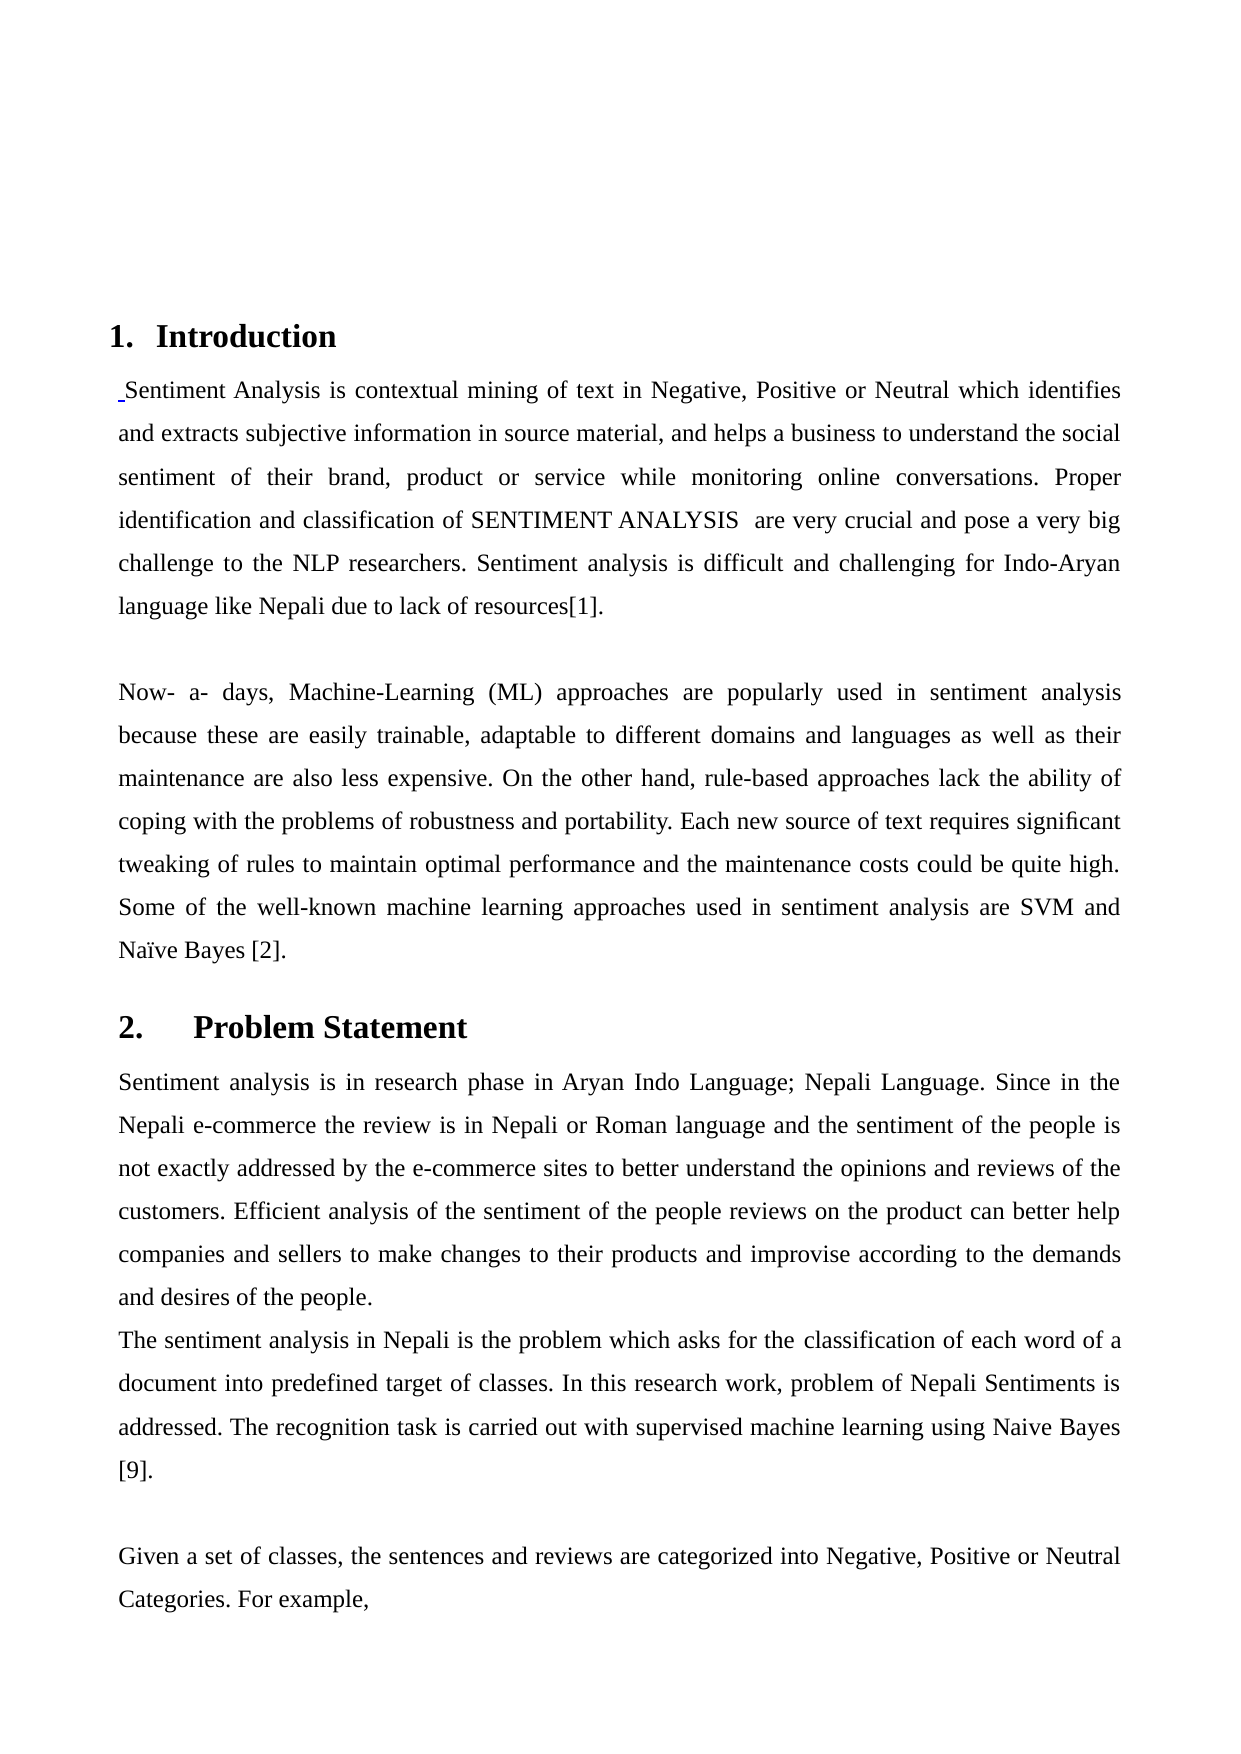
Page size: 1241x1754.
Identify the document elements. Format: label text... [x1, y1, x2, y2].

text Sentiment Analysis is contextual mining of text in Negative, Positive or Neutral which identifies and extracts subjective information in source material, and helps a business to understand the social sentiment of their brand, product or service while monitoring online conversations. Proper identification and classification of SENTIMENT ANALYSIS are very crucial and pose a very big challenge to the NLP researchers. Sentiment analysis is difficult and challenging for Indo-Aryan language like Nepali due to lack of resources[1]. [118, 375, 1122, 620]
list Introduction [109, 316, 1122, 354]
text Sentiment analysis is in research phase in Aryan Indo Language; Nepali Language. Since in the Nepali e-commerce the review is in Nepali or Roman language and the sentiment of the people is not exactly addressed by the e-commerce sites to better understand the opinions and reviews of the customers. Efficient analysis of the sentiment of the people reviews on the product can better help companies and sellers to make changes to their products and improvise according to the demands and desires of the people. [118, 1067, 1122, 1311]
list Problem Statement [118, 1007, 1122, 1046]
text Given a set of classes, the sentences and reviews are categorized into Negative, Positive or Neutral Categories. For example, [118, 1541, 1122, 1613]
text The sentiment analysis in Nepali is the problem which asks for the classification of each word of a document into predefined target of classes. In this research work, problem of Nepali Sentiments is addressed. The recognition task is carried out with supervised machine learning using Naive Bayes [9]. [118, 1325, 1122, 1483]
text Now- a- days, Machine-Learning (ML) approaches are popularly used in sentiment analysis because these are easily trainable, adaptable to different domains and languages as well as their maintenance are also less expensive. On the other hand, rule-based approaches lack the ability of coping with the problems of robustness and portability. Each new source of text requires signiﬁcant tweaking of rules to maintain optimal performance and the maintenance costs could be quite high. Some of the well-known machine learning approaches used in sentiment analysis are SVM and Naïve Bayes [2]. [118, 677, 1122, 964]
